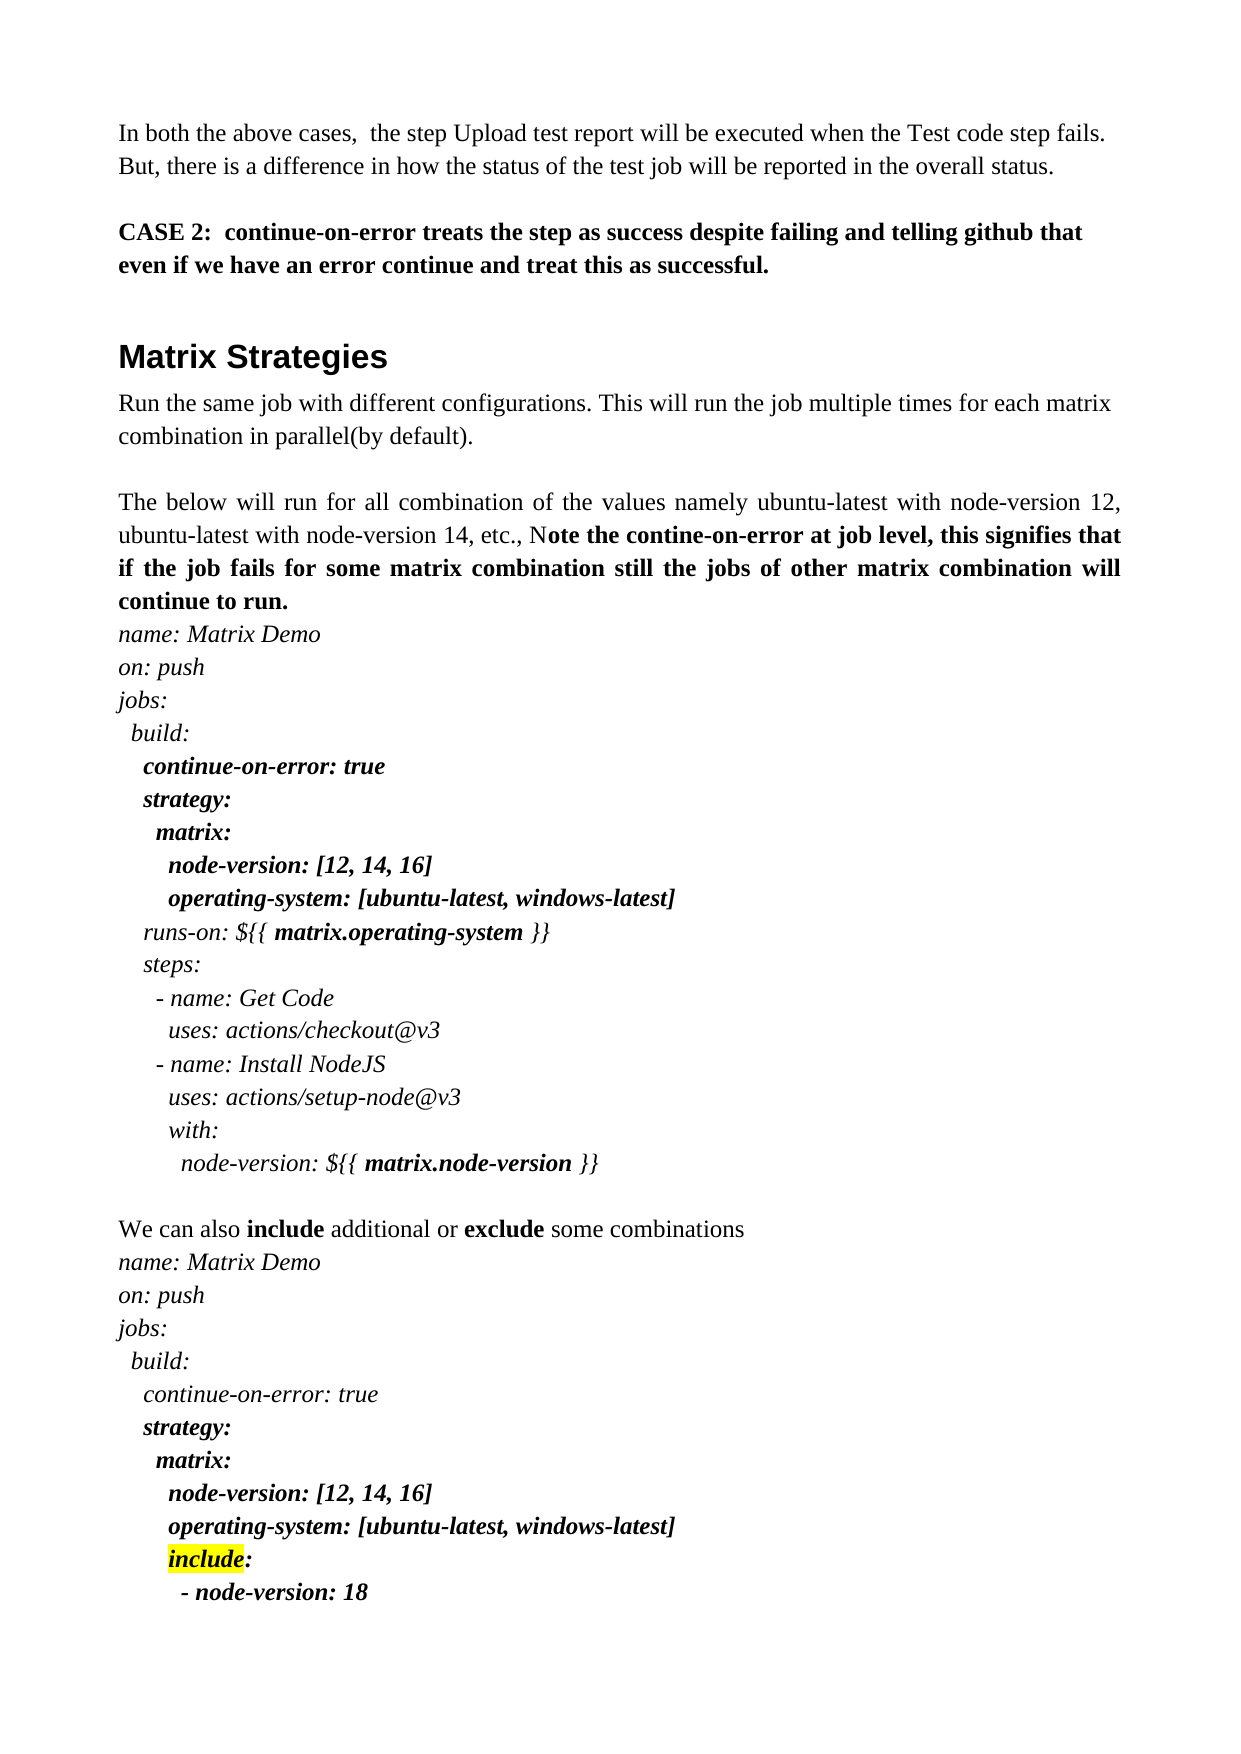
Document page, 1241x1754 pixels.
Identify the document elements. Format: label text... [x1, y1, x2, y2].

text steps: [118, 949, 1122, 978]
text strategy: [118, 784, 1122, 813]
text jobs: [118, 1313, 1122, 1342]
text uses: actions/checkout@v3 [118, 1016, 1122, 1044]
text matrix: [118, 1445, 1122, 1474]
text runs-on: ${{ matrix.operating-system }} [118, 917, 1122, 945]
text - name: Install NodeJS [118, 1049, 1122, 1077]
text Run the same job with different configurations. This will run the job multiple times for each matrix combination in parallel(by default). [118, 388, 1122, 450]
text The below will run for all combination of the values namely ubuntu-latest with node-version 12, ubuntu-latest with node-version 14, etc., Note the contine-on-error at job level, this signifies that if the job fails for some matrix combination still the jobs of other matrix combination will continue to run. [118, 487, 1122, 615]
text operating-system: [ubuntu-latest, windows-latest] [118, 883, 1122, 912]
text with: [118, 1115, 1122, 1143]
text include: [118, 1544, 1122, 1573]
text jobs: [118, 685, 1122, 714]
text name: Matrix Demo [118, 1247, 1122, 1276]
text But, there is a difference in how the status of the test job will be reported in the overall status. [118, 151, 1122, 180]
text build: [118, 1346, 1122, 1374]
text uses: actions/setup-node@v3 [118, 1082, 1122, 1110]
text strategy: [118, 1412, 1122, 1441]
text In both the above cases, the step Upload test report will be executed when the Test code step fails. [118, 118, 1122, 147]
text matrix: [118, 817, 1122, 846]
text name: Matrix Demo [118, 619, 1122, 648]
text continue-on-error: true [118, 1379, 1122, 1408]
text node-version: [12, 14, 16] [118, 1478, 1122, 1507]
subtitle Matrix Strategies [118, 337, 1122, 376]
text build: [118, 718, 1122, 747]
text We can also include additional or exclude some combinations [118, 1214, 1122, 1242]
text on: push [118, 652, 1122, 681]
text CASE 2: continue-on-error treats the step as success despite failing and telling github that even if we have an error continue and treat this as successful. [118, 217, 1122, 279]
text operating-system: [ubuntu-latest, windows-latest] [118, 1511, 1122, 1540]
text node-version: ${{ matrix.node-version }} [118, 1148, 1122, 1176]
text node-version: [12, 14, 16] [118, 851, 1122, 879]
text - name: Get Code [118, 983, 1122, 1011]
text continue-on-error: true [118, 751, 1122, 780]
text on: push [118, 1280, 1122, 1308]
text - node-version: 18 [118, 1577, 1122, 1606]
